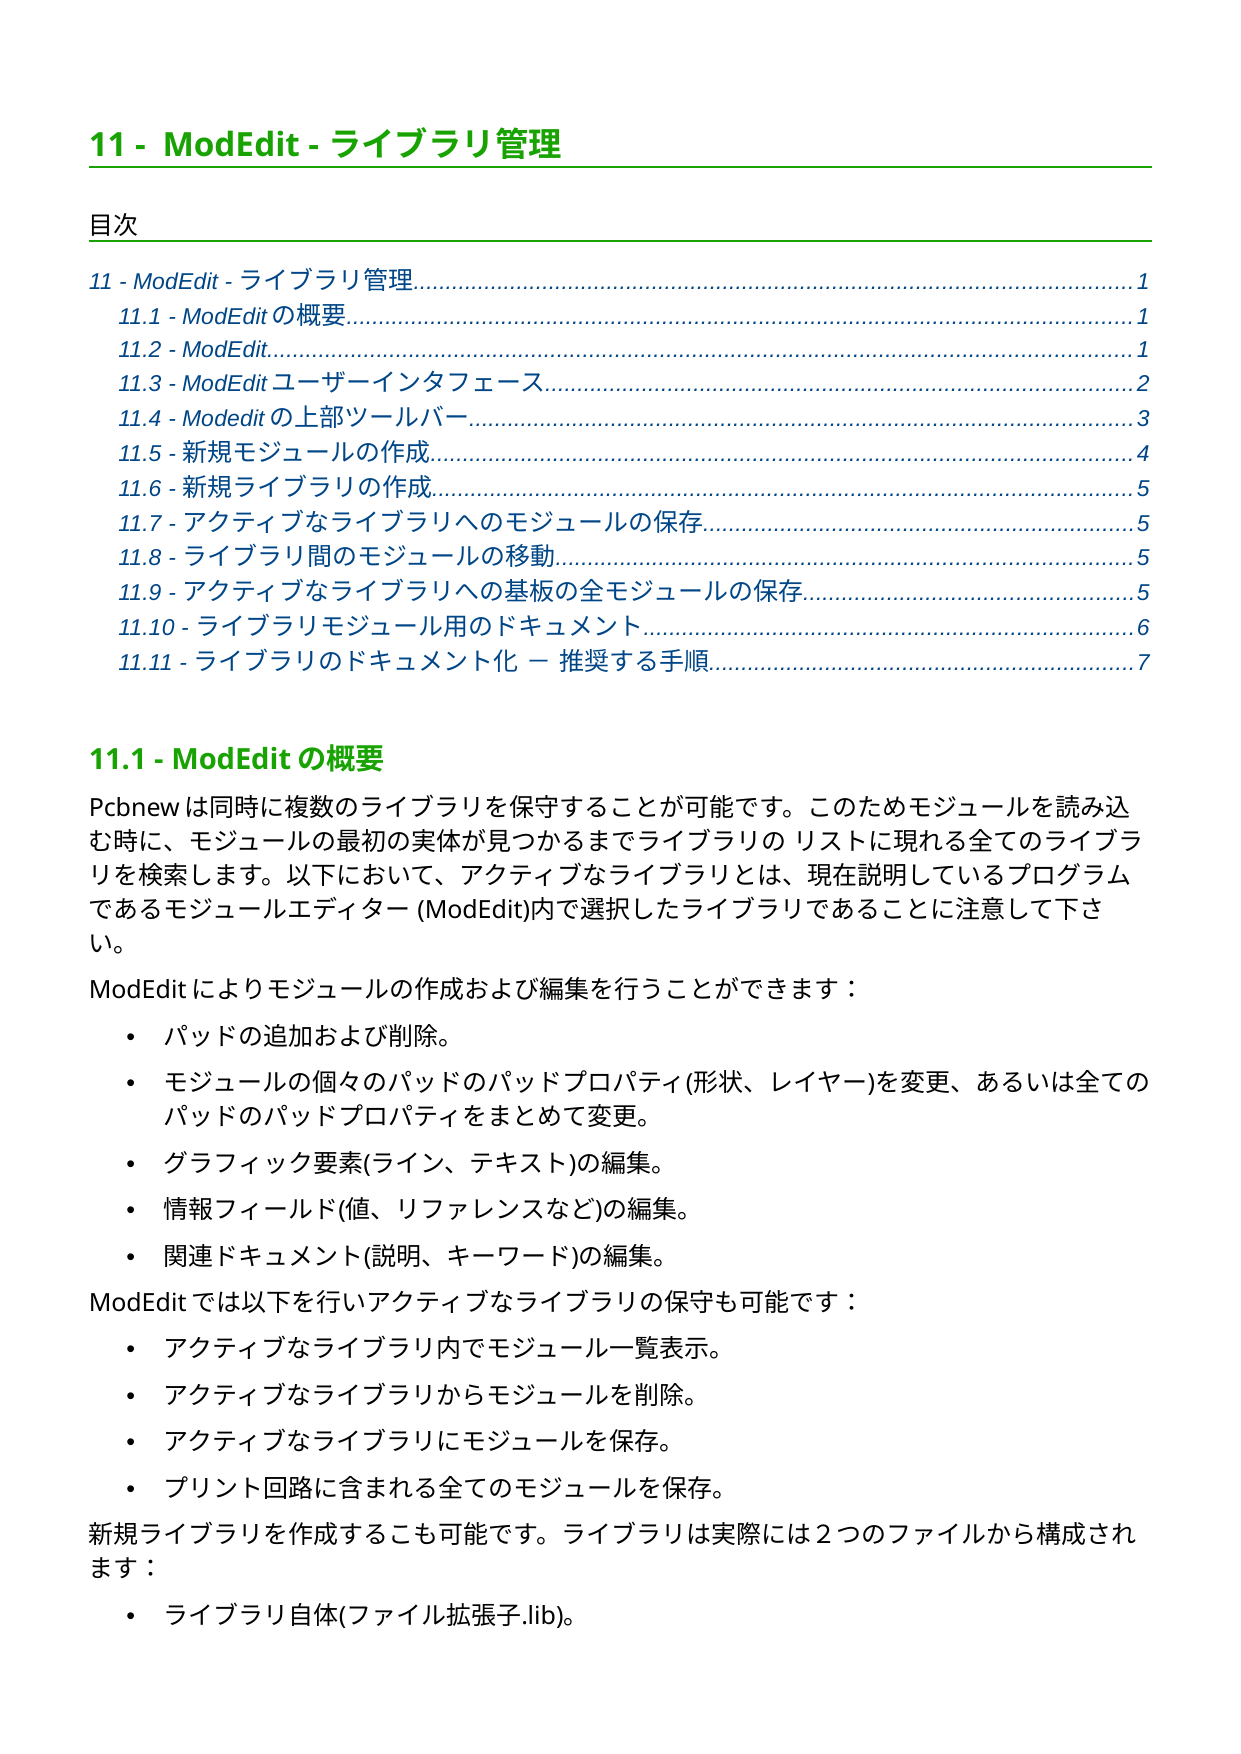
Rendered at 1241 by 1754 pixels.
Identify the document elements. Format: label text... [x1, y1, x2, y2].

text 11.4 - Modeditの上部ツールバー 3 [118, 403, 1152, 432]
text 新規ライブラリを作成するこも可能です。ライブラリは実際には２つのファイルから構成されます： [88, 1517, 1152, 1585]
text 11 - ModEdit - ライブラリ管理 1 [88, 267, 1152, 296]
list パッドの追加および削除。 [126, 1019, 1152, 1053]
text 11.8 - ライブラリ間のモジュールの移動 5 [118, 543, 1152, 572]
text 11.10 - ライブラリモジュール用のドキュメント 6 [118, 613, 1152, 642]
list モジュールの個々のパッドのパッドプロパティ(形状、レイヤー)を変更、あるいは全てのパッドのパッドプロパティをまとめて変更。 [126, 1065, 1152, 1133]
list アクティブなライブラリからモジュールを削除。 [126, 1378, 1152, 1412]
text ModEditでは以下を行いアクティブなライブラリの保守も可能です： [88, 1285, 1152, 1319]
text 11.1 - ModEditの概要 1 [118, 301, 1152, 330]
text ModEditによりモジュールの作成および編集を行うことができます： [88, 972, 1152, 1006]
text 目次 [88, 211, 1152, 242]
list グラフィック要素(ライン、テキスト)の編集。 [126, 1146, 1152, 1179]
text Pcbnewは同時に複数のライブラリを保守することが可能です。このためモジュールを読み込む時に、モジュールの最初の実体が見つかるまでライブラリの リストに現れる全てのライブラリを検索します。以下において、アクティブなライブラリとは、現在説明しているプログラムであるモジュールエディター (ModEdit)内で選択したライブラリであることに注意して下さい。 [88, 790, 1152, 960]
subtitle ModEdit - ライブラリ管理 [88, 120, 1152, 168]
list アクティブなライブラリにモジュールを保存。 [126, 1424, 1152, 1458]
text 11.5 - 新規モジュールの作成 4 [118, 438, 1152, 467]
text 11.7 - アクティブなライブラリへのモジュールの保存 5 [118, 508, 1152, 537]
text 11.6 - 新規ライブラリの作成 5 [118, 473, 1152, 502]
text 11.9 - アクティブなライブラリへの基板の全モジュールの保存 5 [118, 578, 1152, 607]
subtitle ModEditの概要 [88, 738, 1152, 777]
list アクティブなライブラリ内でモジュール一覧表示。 [126, 1331, 1152, 1365]
list プリント回路に含まれる全てのモジュールを保存。 [126, 1471, 1152, 1505]
text 11.2 - ModEdit 1 [118, 336, 1152, 362]
list 情報フィールド(値、リファレンスなど)の編集。 [126, 1192, 1152, 1226]
list ライブラリ自体(ファイル拡張子.lib)。 [126, 1598, 1152, 1632]
text 11.11 - ライブラリのドキュメント化 － 推奨する手順 7 [118, 647, 1152, 676]
list 関連ドキュメント(説明、キーワード)の編集。 [126, 1238, 1152, 1272]
text 11.3 - ModEditユーザーインタフェース 2 [118, 368, 1152, 397]
